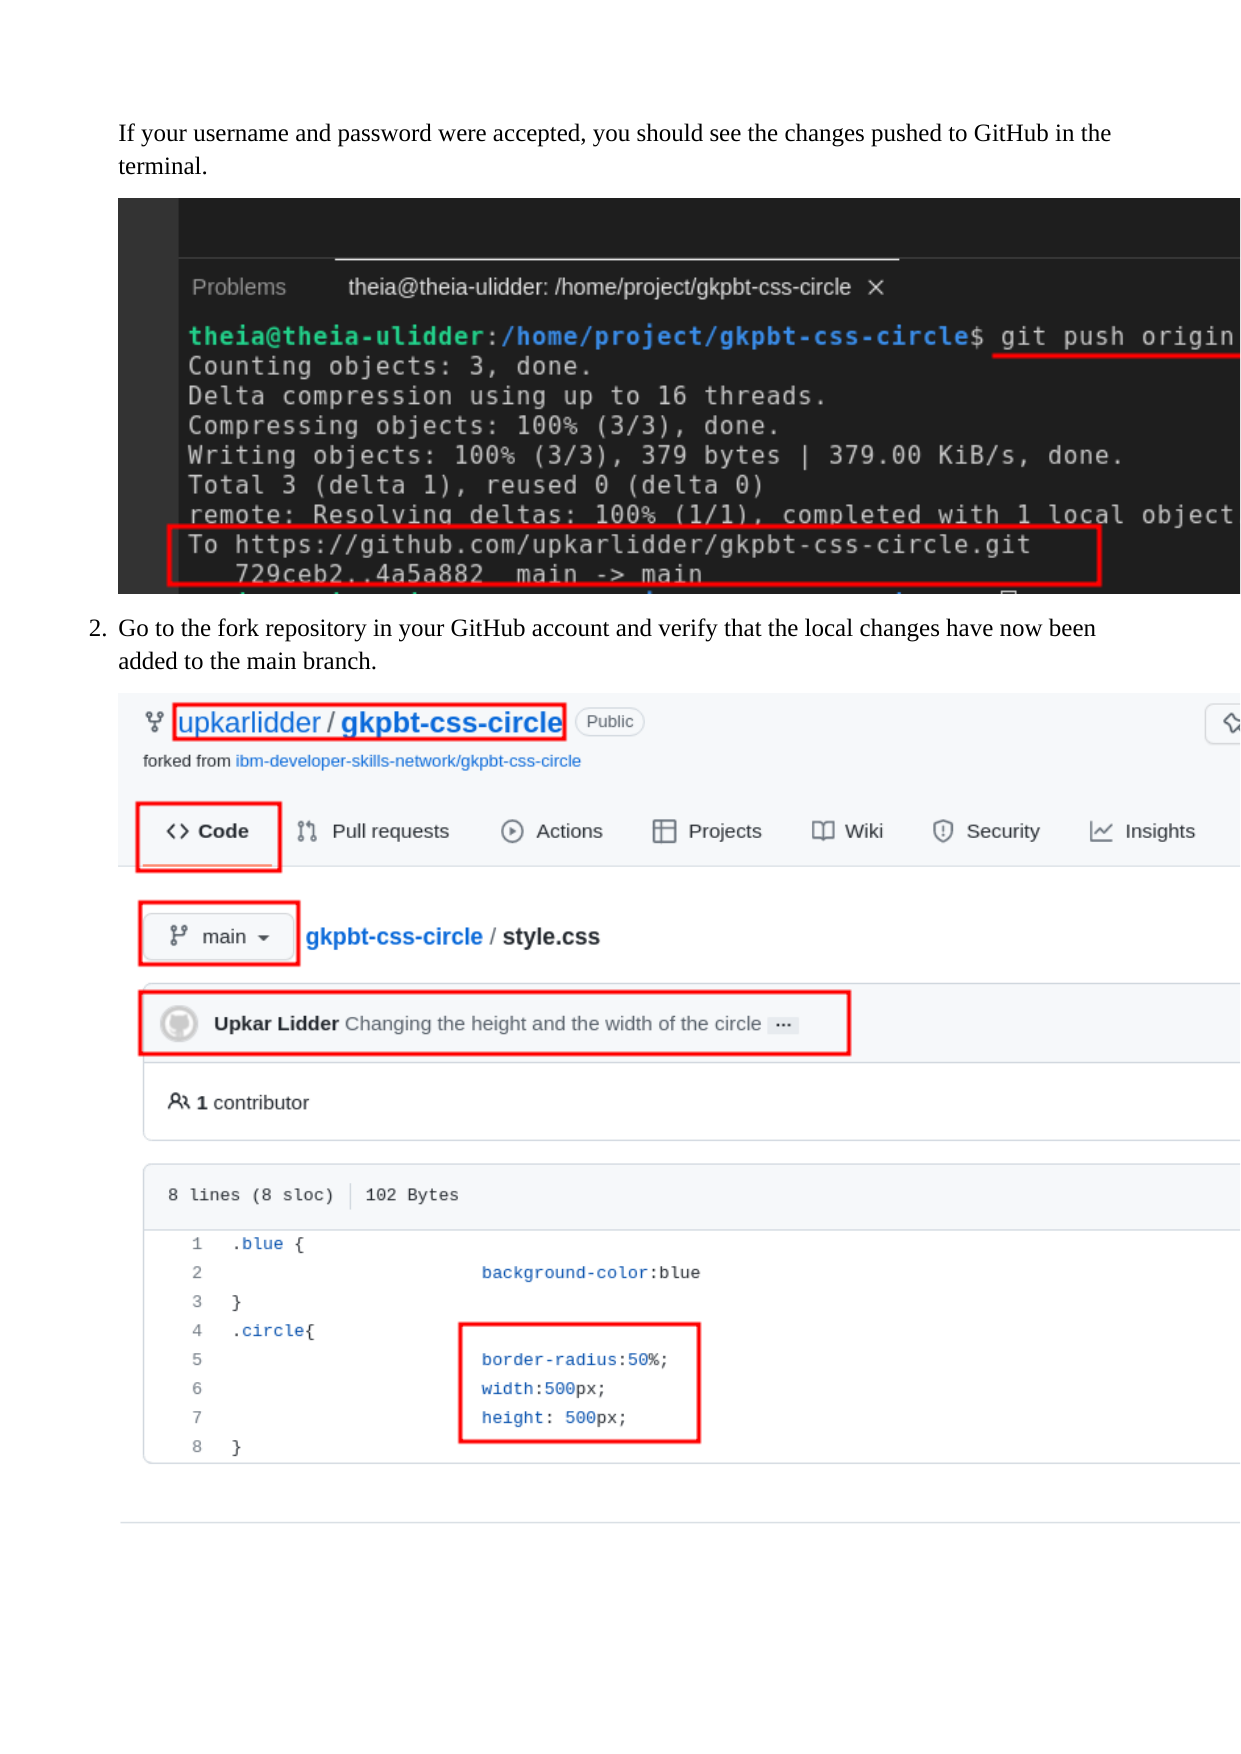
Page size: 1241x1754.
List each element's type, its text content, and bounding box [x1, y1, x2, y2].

picture [118, 198, 1241, 594]
list Go to the fork repository in your GitHub account and verify that the local changes have now been added to the main branch. [118, 613, 1122, 674]
text If your username and password were accepted, you should see the changes pushed to GitHub in the terminal. [118, 118, 1122, 180]
picture [118, 693, 1241, 1559]
